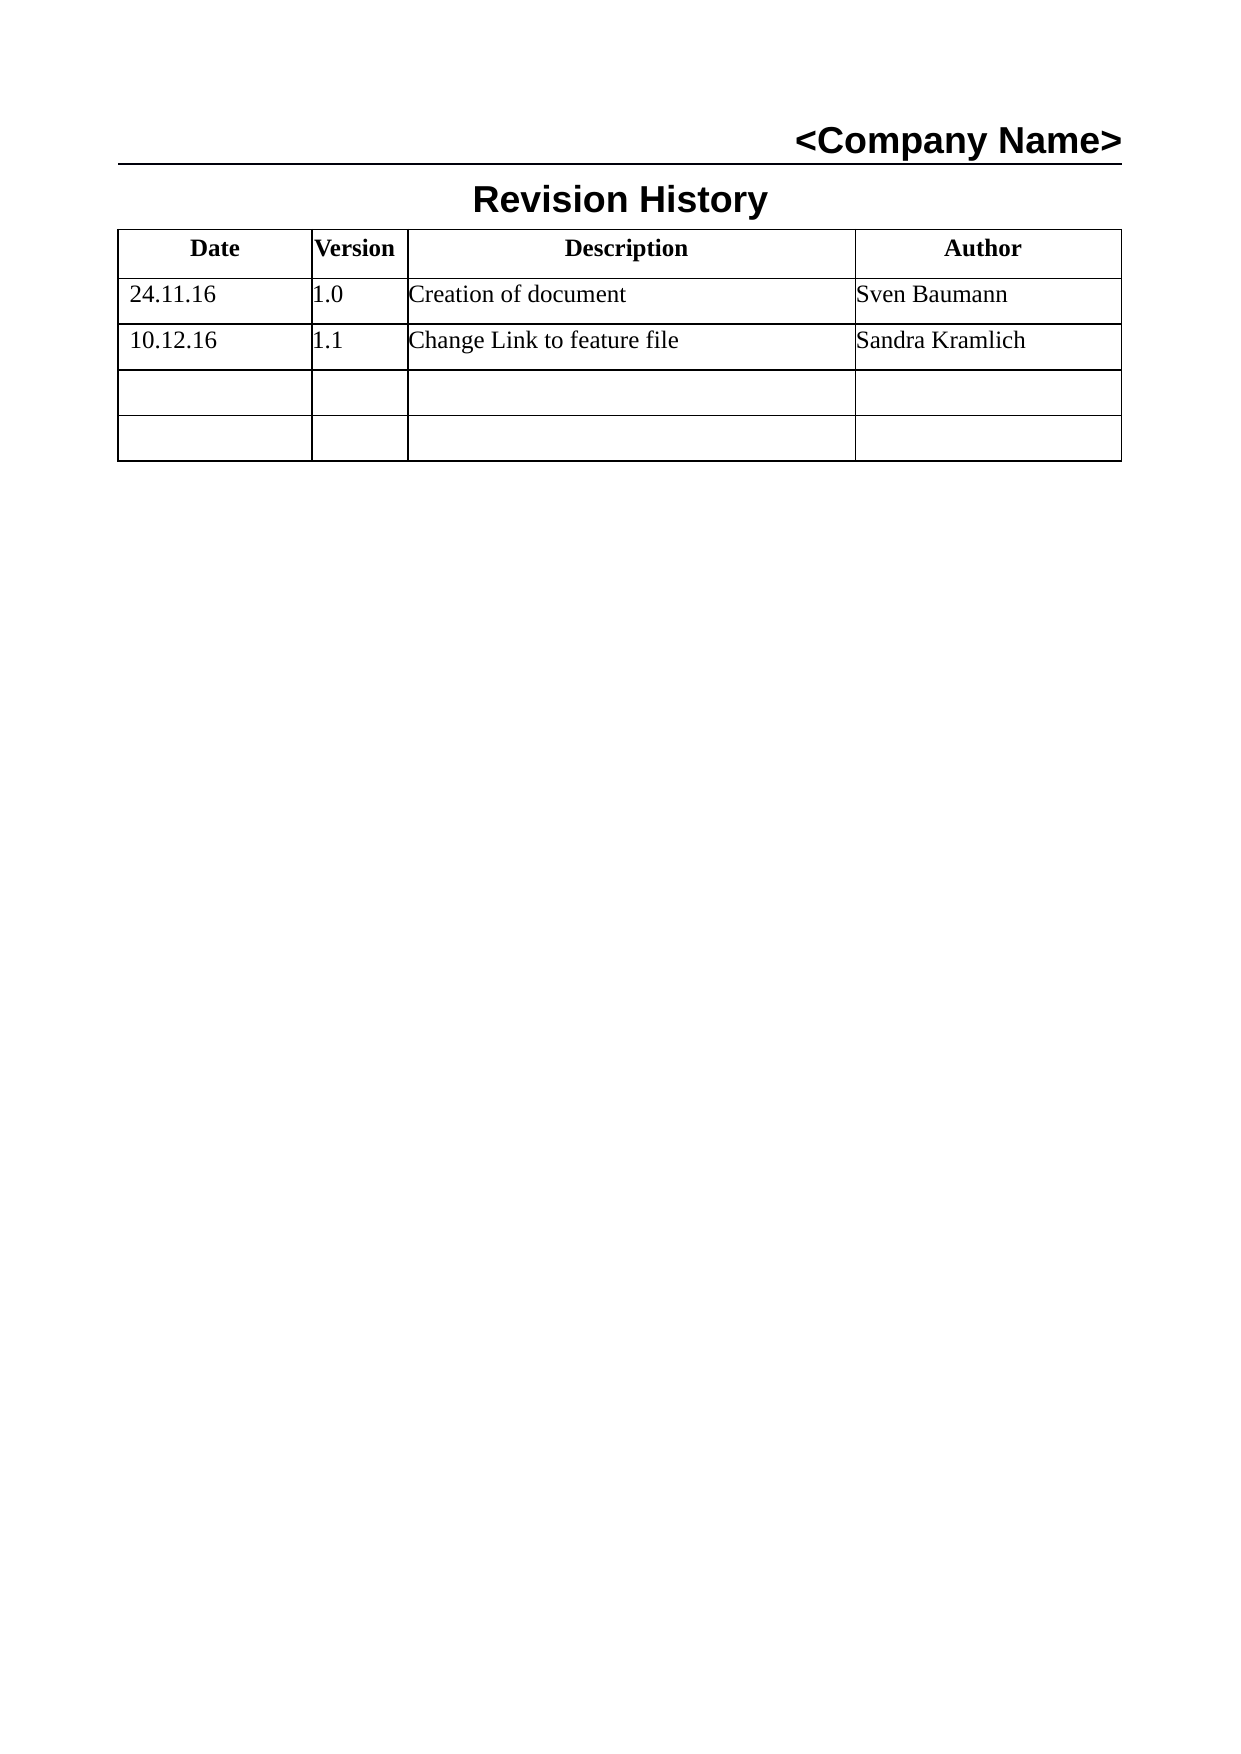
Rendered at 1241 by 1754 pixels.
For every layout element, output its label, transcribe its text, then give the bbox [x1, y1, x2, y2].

table_cell 24.11.16 [119, 279, 311, 323]
table_cell [313, 371, 407, 414]
table_cell 10.12.16 [119, 325, 311, 369]
table_cell Change Link to feature file [409, 325, 855, 369]
table_header Version [313, 230, 407, 277]
table_cell [856, 416, 1121, 460]
text Revision History [118, 177, 1122, 220]
table_cell [119, 371, 311, 414]
table_cell [119, 416, 311, 460]
table_header Author [856, 230, 1121, 277]
table_header Date [119, 230, 311, 277]
table_cell Creation of document [409, 279, 855, 323]
table_cell [409, 416, 855, 460]
table_cell Sven Baumann [856, 279, 1121, 323]
table_cell [856, 371, 1121, 414]
table_header Description [409, 230, 855, 277]
table_cell [313, 416, 407, 460]
table_cell 1.1 [313, 325, 407, 369]
table_cell Sandra Kramlich [856, 325, 1121, 369]
table_cell [409, 371, 855, 414]
table_cell 1.0 [313, 279, 407, 323]
